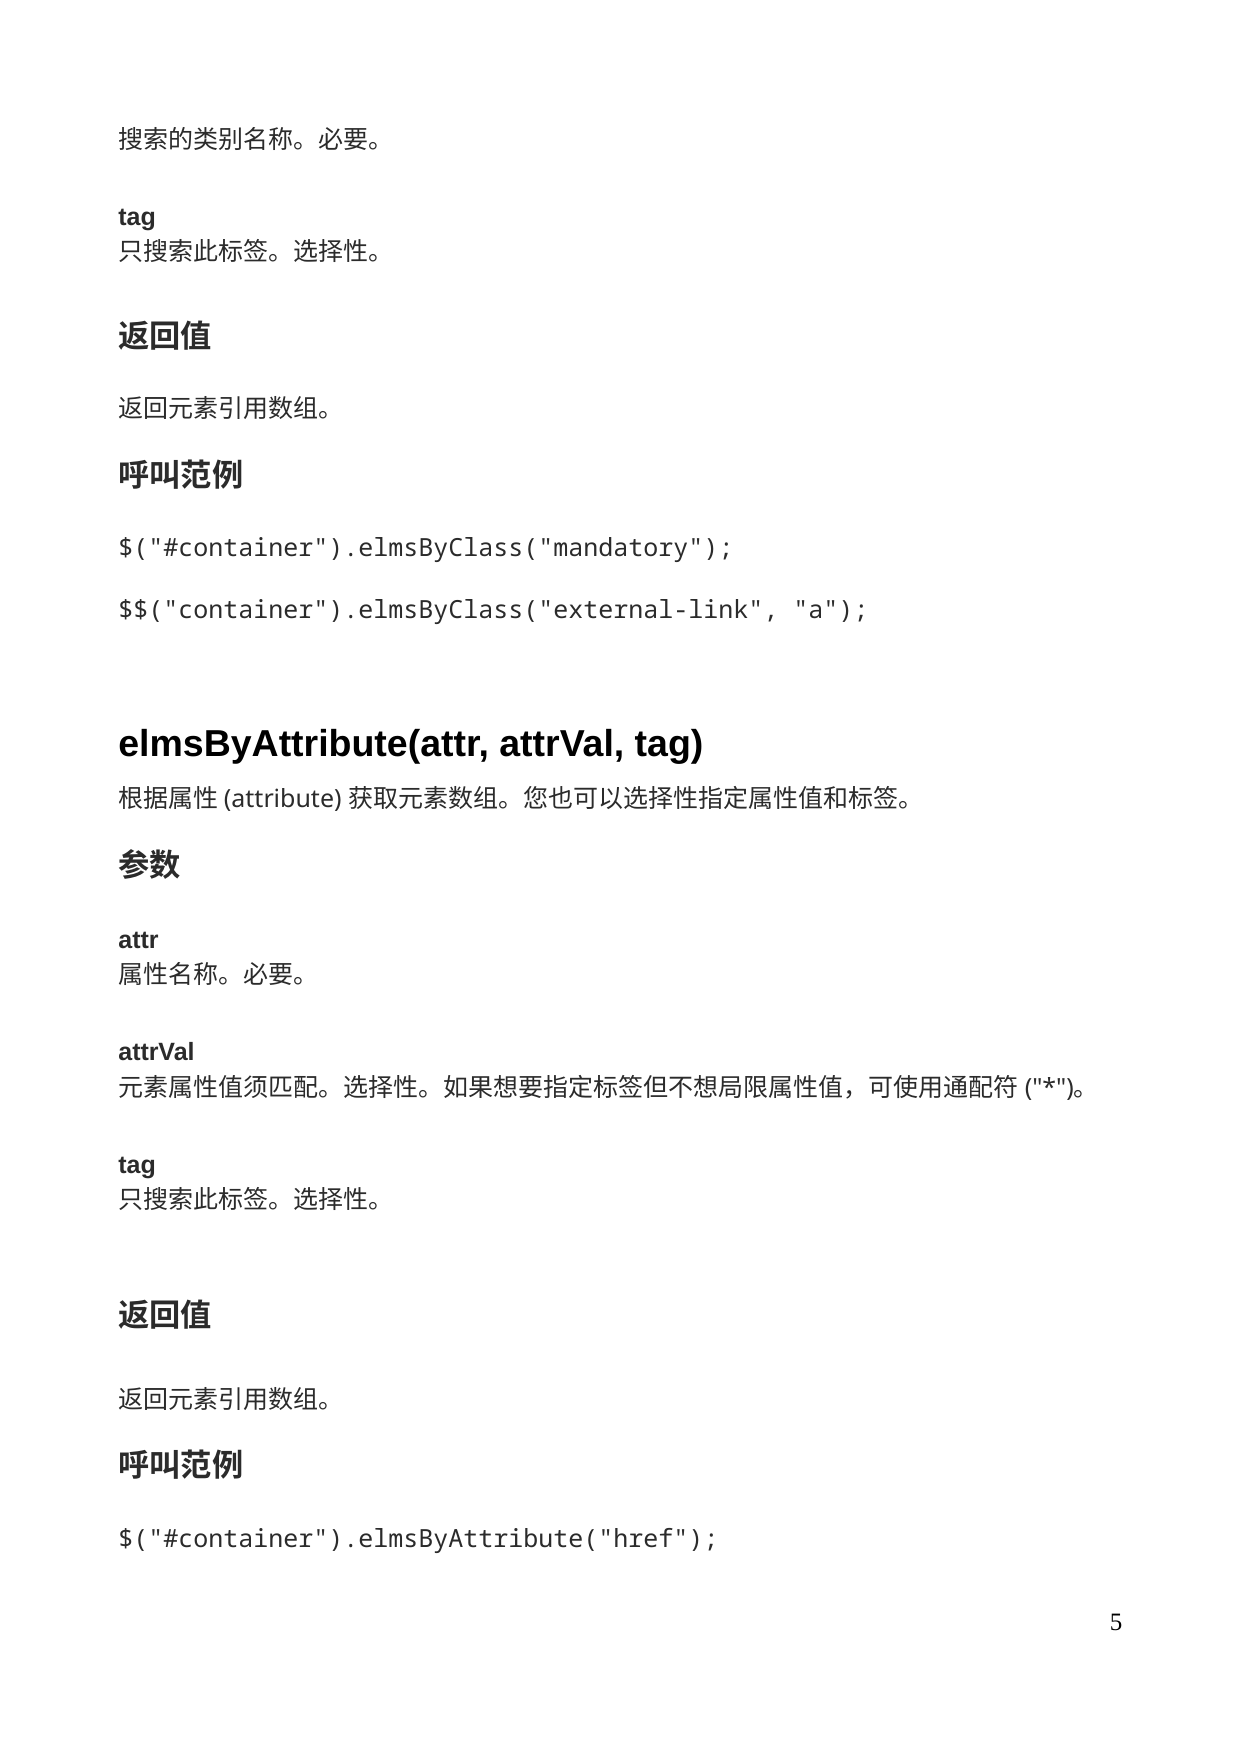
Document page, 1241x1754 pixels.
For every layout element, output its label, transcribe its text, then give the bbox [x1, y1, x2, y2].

text 搜索的类别名称。必要。 [118, 118, 1122, 156]
text $$("container").elmsByClass("external-link", "a"); [118, 589, 1122, 626]
text 只搜索此标签。选择性。 [118, 1179, 1122, 1216]
text attr [118, 916, 1122, 954]
subtitle elmsByAttribute(attr, attrVal, tag) [118, 676, 1122, 765]
text 返回值 [118, 268, 1122, 356]
text tag [118, 156, 1122, 231]
text 呼叫范例 [118, 1440, 1122, 1486]
text 参数 [118, 840, 1122, 885]
text 只搜索此标签。选择性。 [118, 231, 1122, 268]
text attrVal [118, 991, 1122, 1066]
text 返回元素引用数组。 [118, 387, 1122, 425]
text 返回值 返回元素引用数组。 [118, 1290, 1122, 1415]
text 呼叫范例 [118, 450, 1122, 495]
text $("#container").elmsByAttribute("href"); [118, 1517, 1122, 1554]
text 属性名称。必要。 [118, 954, 1122, 991]
text tag [118, 1104, 1122, 1179]
text $("#container").elmsByClass("mandatory"); [118, 526, 1122, 564]
text 元素属性值须匹配。选择性。如果想要指定标签但不想局限属性值，可使用通配符 ("*")。 [118, 1066, 1122, 1104]
text 根据属性 (attribute) 获取元素数组。您也可以选择性指定属性值和标签。 [118, 777, 1122, 815]
